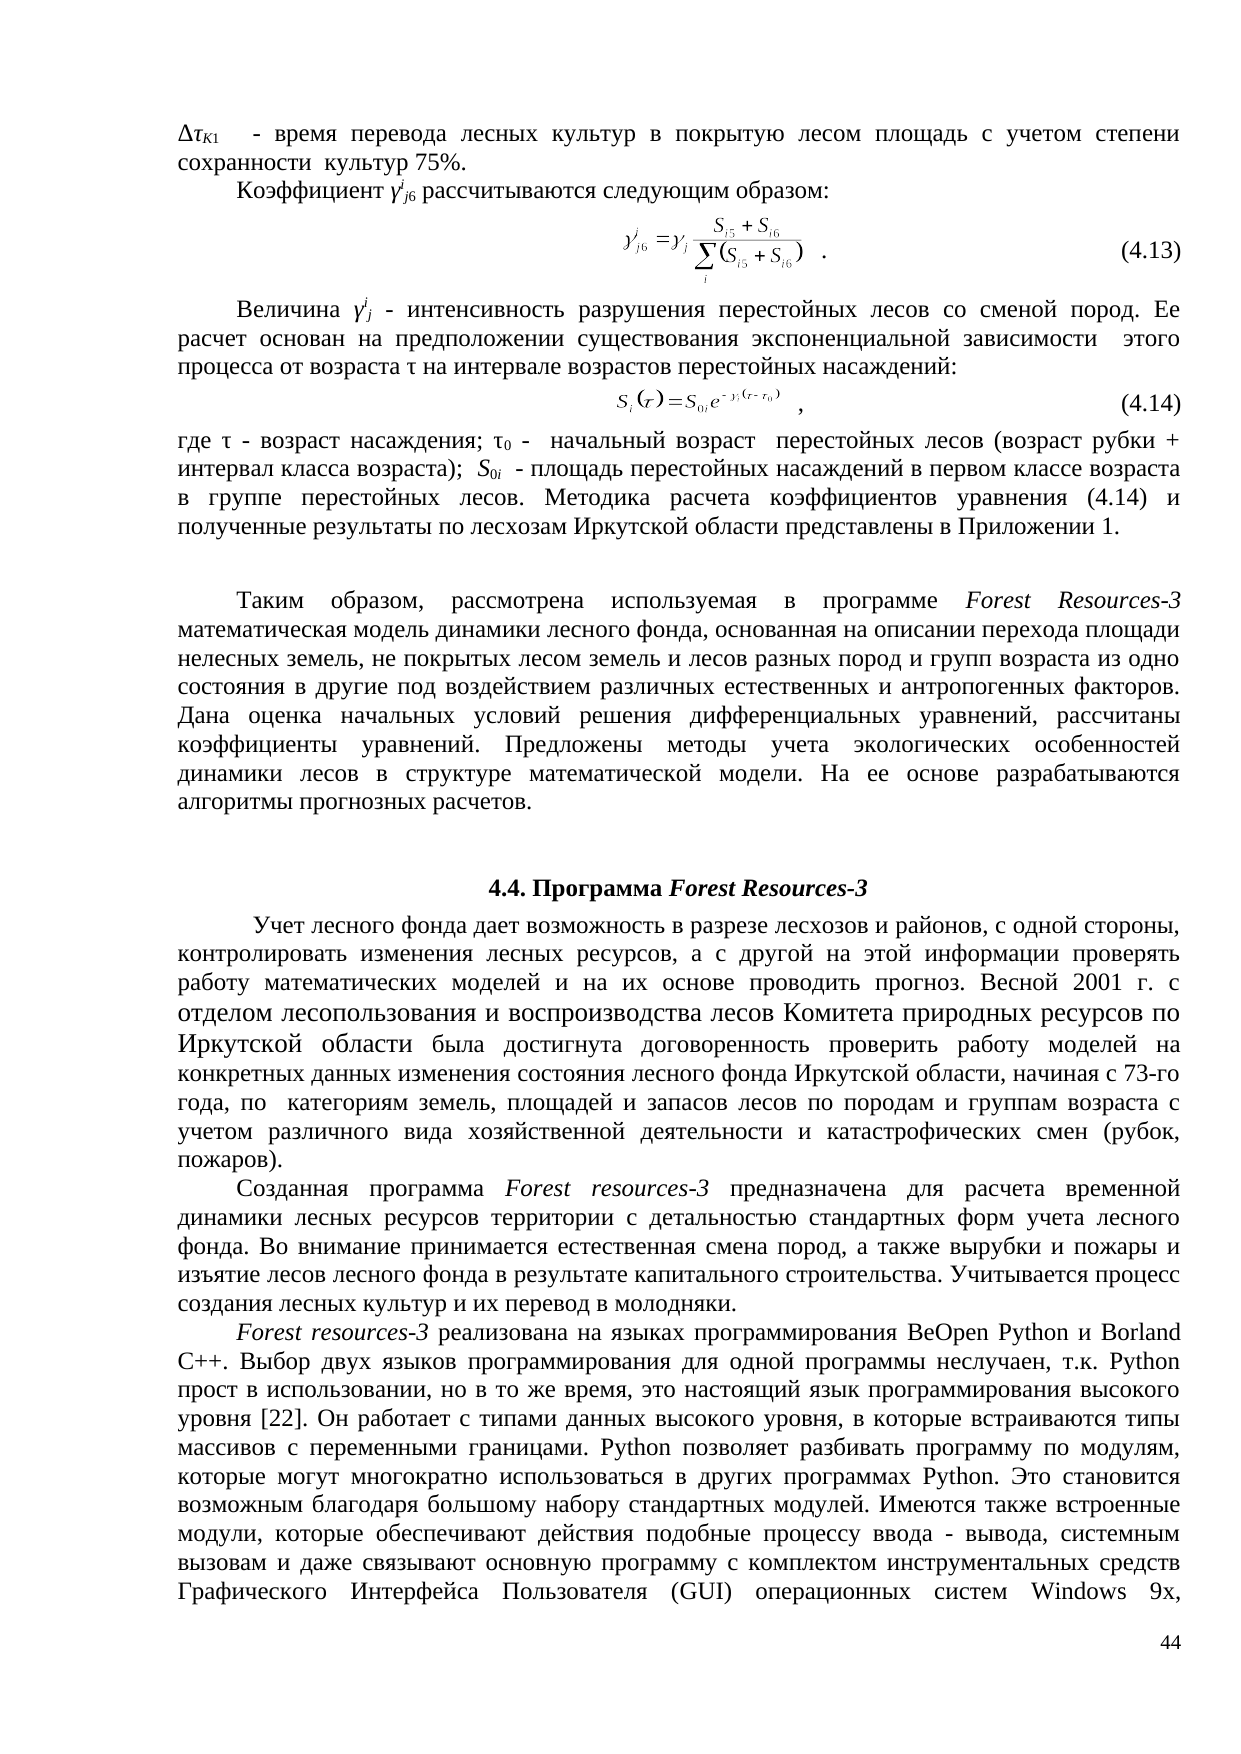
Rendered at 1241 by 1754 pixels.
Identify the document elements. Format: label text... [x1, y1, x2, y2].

text Величина γij - интенсивность разрушения перестойных лесов со сменой пород. Ее расчет основан на предположении существования экспоненциальной зависимости этого процесса от возраста τ на интервале возрастов перестойных насаждений: [177, 294, 1181, 380]
text , (4.14) [177, 380, 1181, 425]
text Таким образом, рассмотрена используемая в программе Forest Resources-3 математическая модель динамики лесного фонда, основанная на описании перехода площади нелесных земель, не покрытых лесом земель и лесов разных пород и групп возраста из одно состояния в другие под воздействием различных естественных и антропогенных факторов. Дана оценка начальных условий решения дифференциальных уравнений, рассчитаны коэффициенты уравнений. Предложены методы учета экологических особенностей динамики лесов в структуре математической модели. На ее основе разрабатываются алгоритмы прогнозных расчетов. [177, 585, 1181, 815]
text Коэффициент γij6 рассчитываются следующим образом: [177, 176, 1181, 204]
subtitle 4.4. Программа Forest Resources-3 [177, 873, 1179, 901]
text . (4.13) [177, 204, 1181, 294]
text где τ - возраст насаждения; τ0 - начальный возраст перестойных лесов (возраст рубки + интервал класса возраста); S0i - площадь перестойных насаждений в первом классе возраста в группе перестойных лесов. Методика расчета коэффициентов уравнения (4.14) и полученные результаты по лесхозам Иркутской области представлены в Приложении 1. [177, 425, 1181, 540]
text Созданная программа Forest resources-3 предназначена для расчета временной динамики лесных ресурсов территории с детальностью стандартных форм учета лесного фонда. Во внимание принимается естественная смена пород, а также вырубки и пожары и изъятие лесов лесного фонда в результате капитального строительства. Учитывается процесс создания лесных культур и их перевод в молодняки. [177, 1173, 1181, 1317]
text ΔτК1 - время перевода лесных культур в покрытую лесом площадь с учетом степени сохранности культур 75%. [177, 118, 1181, 176]
text Forest resources-3 реализована на языках программирования BeOpen Python и Borland C++. Выбор двух языков программирования для одной программы неслучаен, т.к. Python прост в использовании, но в то же время, это настоящий язык программирования высокого уровня [22]. Он работает с типами данных высокого уровня, в которые встраиваются типы массивов с переменными границами. Python позволяет разбивать программу по модулям, которые могут многократно использоваться в других программах Python. Это становится возможным благодаря большому набору стандартных модулей. Имеются также встроенные модули, которые обеспечивают действия подобные процессу ввода - вывода, системным вызовам и даже связывают основную программу с комплектом инструментальных средств Графического Интерфейса Пользователя (GUI) операционных систем Windows 9x, [177, 1317, 1181, 1604]
text Учет лесного фонда дает возможность в разрезе лесхозов и районов, с одной стороны, контролировать изменения лесных ресурсов, а с другой на этой информации проверять работу математических моделей и на их основе проводить прогноз. Весной 2001 г. с отделом лесопользования и воспроизводства лесов Комитета природных ресурсов по Иркутской области была достигнута договоренность проверить работу моделей на конкретных данных изменения состояния лесного фонда Иркутской области, начиная с 73-го года, по категориям земель, площадей и запасов лесов по породам и группам возраста с учетом различного вида хозяйственной деятельности и катастрофических смен (рубок, пожаров). [177, 910, 1181, 1173]
